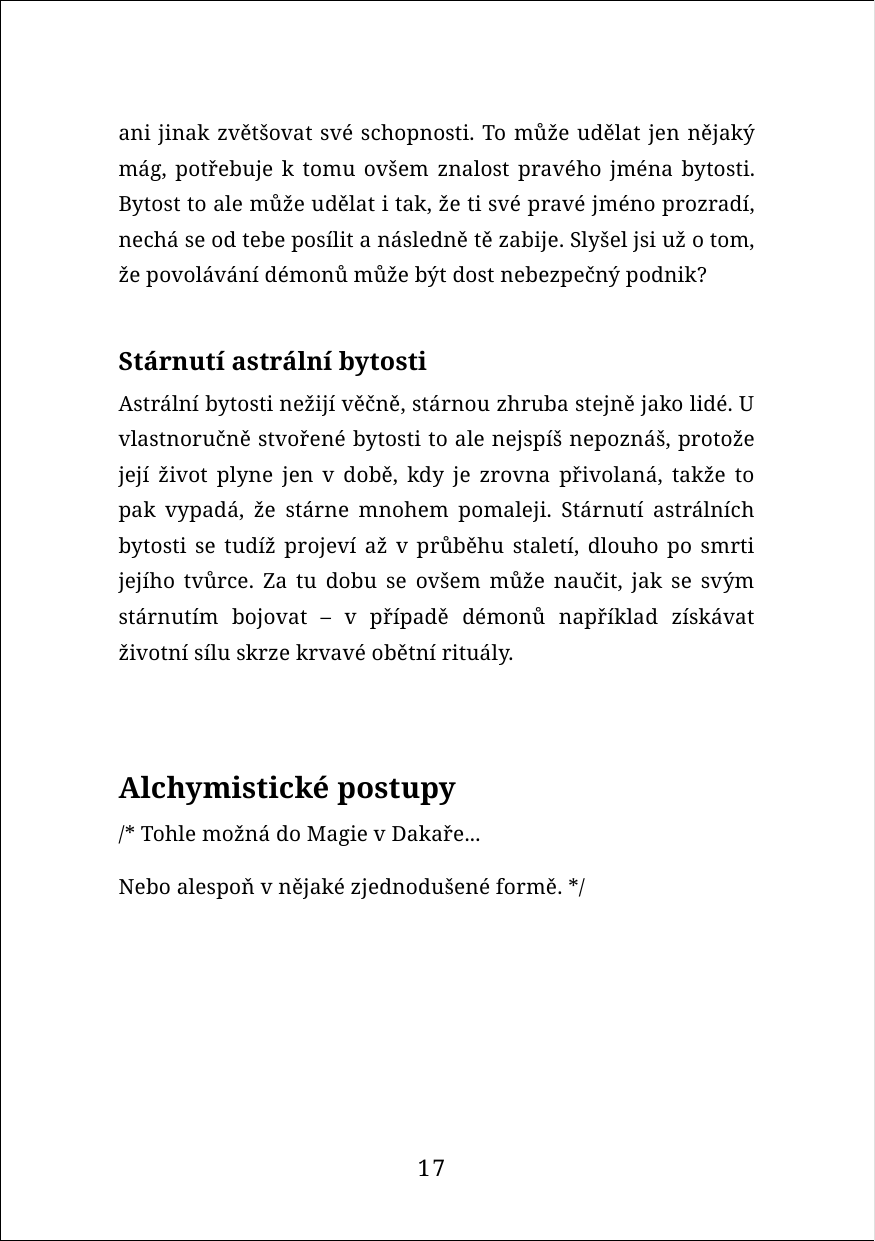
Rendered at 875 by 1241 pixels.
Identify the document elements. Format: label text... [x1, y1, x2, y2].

text /* Tohle možná do Magie v Dakaře... [118, 819, 756, 848]
text Astrální bytosti nežijí věčně, stárnou zhruba stejně jako lidé. U vlastnoručně stvořené bytosti to ale nejspíš nepoznáš, protože její život plyne jen v době, kdy je zrovna přivolaná, takže to pak vypadá, že stárne mnohem pomaleji. Stárnutí astrálních bytosti se tudíž projeví až v průběhu staletí, dlouho po smrti jejího tvůrce. Za tu dobu se ovšem může naučit, jak se svým stárnutím bojovat – v případě démonů například získávat životní sílu skrze krvavé obětní rituály. [118, 389, 756, 666]
subtitle Stárnutí astrální bytosti [118, 343, 756, 377]
text Nebo alespoň v nějaké zjednodušené formě. */ [118, 872, 756, 901]
subtitle Alchymistické postupy [118, 768, 756, 807]
text ani jinak zvětšovat své schopnosti. To může udělat jen nějaký mág, potřebuje k tomu ovšem znalost pravého jména bytosti. Bytost to ale může udělat i tak, že ti své pravé jméno prozradí, nechá se od tebe posílit a následně tě zabije. Slyšel jsi už o tom, že povolávání démonů může být dost nebezpečný podnik? [118, 118, 756, 289]
